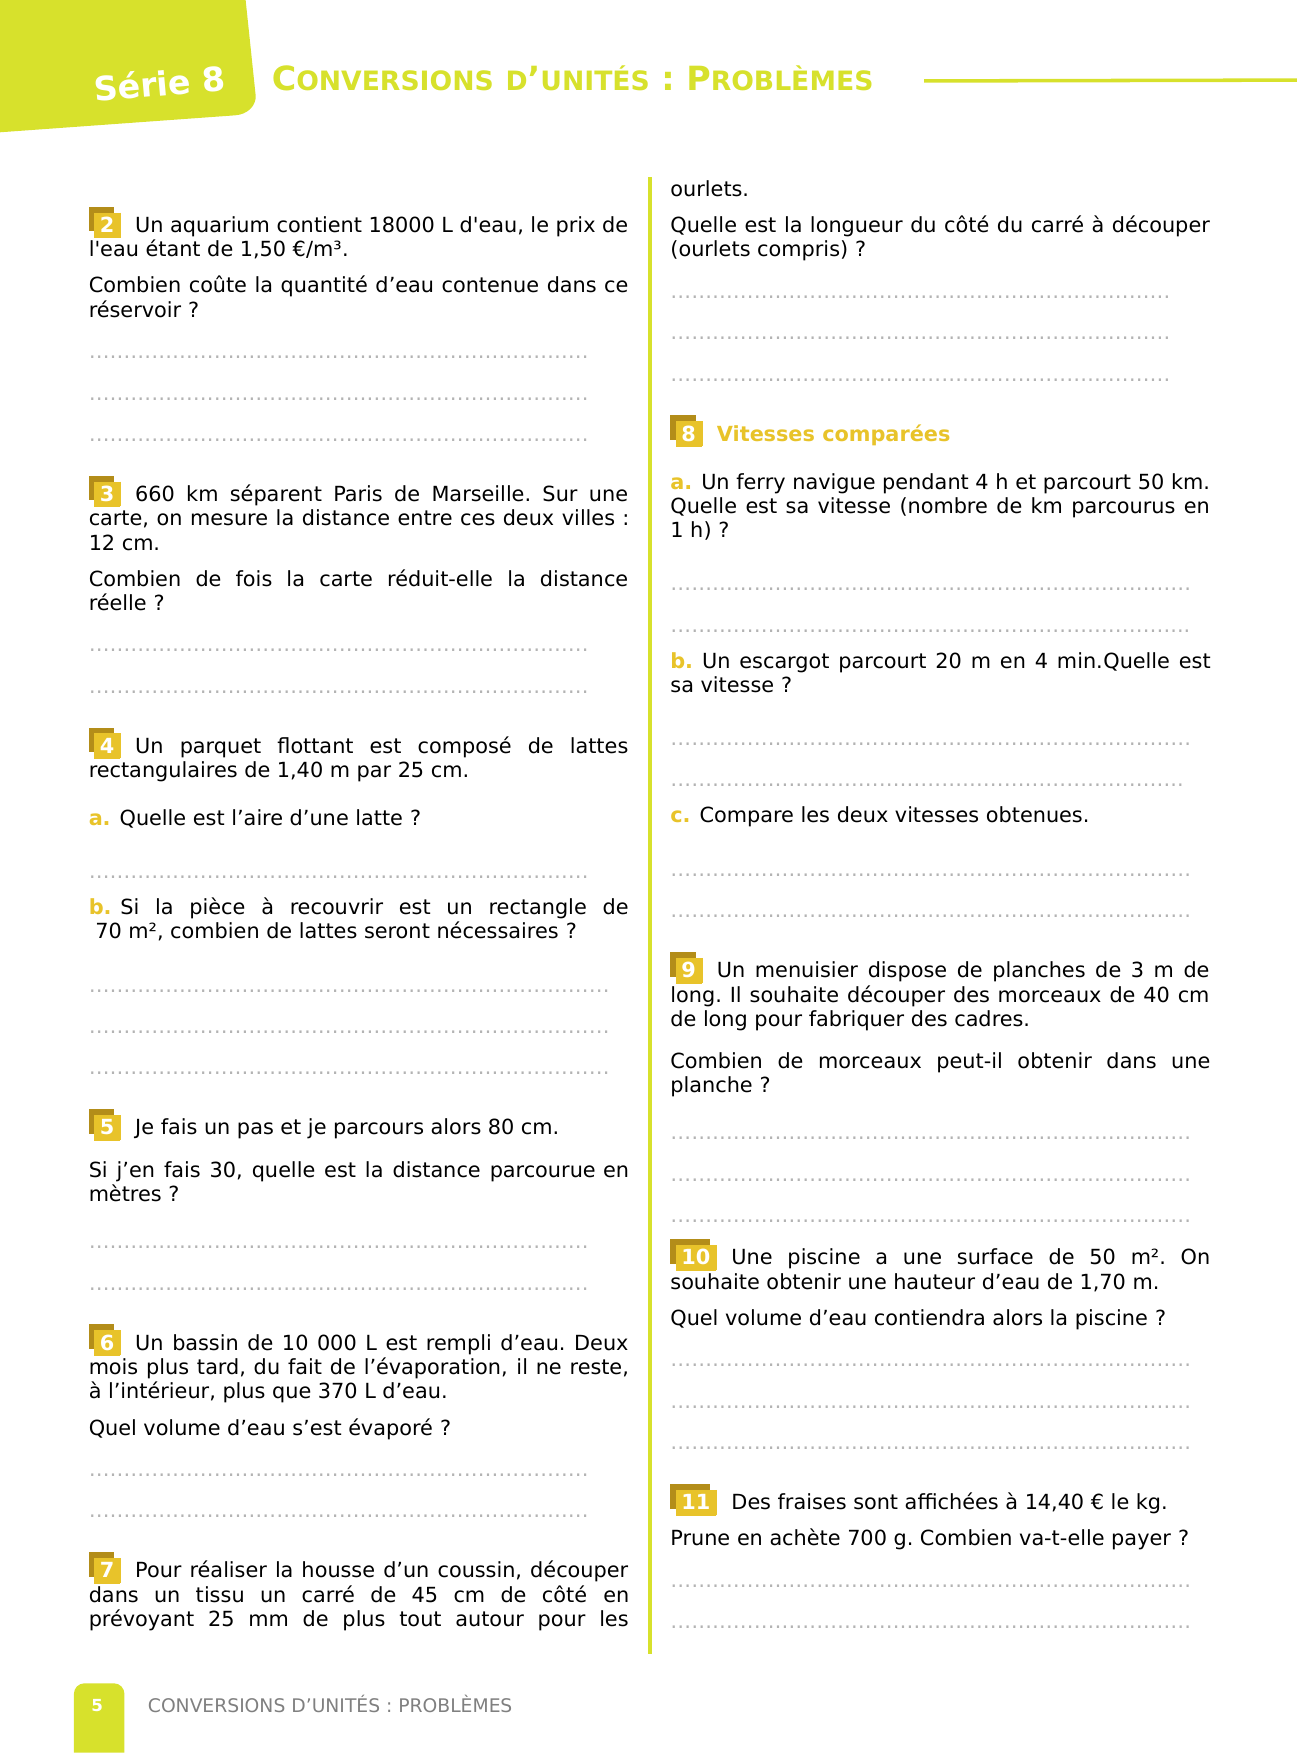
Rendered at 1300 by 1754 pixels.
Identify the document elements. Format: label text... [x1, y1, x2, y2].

text ……………………………………………………………… [88, 1440, 629, 1481]
subtitle Un aquarium contient 18000 L d'eau, le prix de l'eau étant de 1,50 €/m³. [88, 207, 629, 262]
text Si j’en fais 30, quelle est la distance parcourue en mètres ? [88, 1158, 629, 1206]
text ………………………………………………………………………………………………………………………………….. [670, 709, 1211, 792]
text ……………………………………………………………………………………………………………………………………………………………………………………………………… [670, 1330, 1211, 1454]
text …………………………………………………………………………………………………………………………………… [670, 839, 1211, 922]
list Une piscine a une surface de 50 m². On souhaite obtenir une hauteur d’eau de 1,70 m. [670, 1239, 1211, 1294]
subtitle Des fraises sont affichées à 14,40 € le kg. [710, 1484, 1211, 1515]
subtitle Pour réaliser la housse d’un coussin, découper dans un tissu un carré de 45 cm de côté en prévoyant 25 mm de plus tout autour pour les [88, 1552, 629, 1631]
text ……………………………………………………………… [670, 303, 1211, 344]
text …………………………………………………………………………………………………………………………………... [670, 554, 1211, 637]
text Quelle est la longueur du côté du carré à découper (ourlets compris) ? [670, 213, 1211, 262]
subtitle ourlets. [670, 177, 1211, 201]
text Combien de morceaux peut-il obtenir dans une planche ? [670, 1049, 1211, 1097]
text ……………………………………………………………………………………………………………………………………………………………………………………………………… [670, 1103, 1211, 1227]
text Combien de fois la carte réduit-elle la distance réelle ? [88, 567, 629, 615]
list Compare les deux vitesses obtenues. [670, 803, 1211, 828]
text ……………………………………………………………………………………………………………………………………………………………………………………………………… [88, 956, 629, 1080]
text ……………………………………………………………… [88, 657, 629, 698]
text ……………………………………………………………… [88, 615, 629, 657]
list Si la pièce à recouvrir est un rectangle de 70 m², combien de lattes seront nécessaires ? [88, 895, 629, 944]
subtitle Un bassin de 10 000 L est rempli d’eau. Deux mois plus tard, du fait de l’évaporation, il ne reste, à l’intérieur, plus que 370 L d’eau. [88, 1324, 629, 1404]
subtitle Vitesses comparées [696, 415, 1211, 446]
text ……………………………………………………………… [88, 1253, 629, 1295]
subtitle 660 km séparent Paris de Marseille. Sur une carte, on mesure la distance entre ces deux villes : 12 cm. [88, 476, 629, 555]
text ……………………………………………………………… [88, 405, 629, 446]
text ……………………………………………………………… [88, 363, 629, 405]
subtitle Je fais un pas et je parcours alors 80 cm. [114, 1109, 629, 1140]
text ……………………………………………………………… [88, 1481, 629, 1522]
text Prune en achète 700 g. Combien va-t-elle payer ? [670, 1526, 1211, 1551]
subtitle Un menuisier dispose de planches de 3 m de long. Il souhaite découper des morceaux de 40 cm de long pour fabriquer des cadres. [670, 952, 1211, 1031]
text ……………………………………………………………… [88, 842, 629, 883]
text ……………………………………………………………… [670, 262, 1211, 303]
text …………………………………………………………………………………………………………………………………… [670, 1551, 1211, 1633]
text Quel volume d’eau s’est évaporé ? [88, 1416, 629, 1440]
list Un ferry navigue pendant 4 h et parcourt 50 km. Quelle est sa vitesse (nombre de km parcourus en 1 h) ? [670, 470, 1211, 542]
subtitle Un parquet flottant est composé de lattes rectangulaires de 1,40 m par 25 cm. [88, 727, 629, 783]
list Quelle est l’aire d’une latte ? [88, 806, 629, 830]
text ……………………………………………………………… [670, 344, 1211, 386]
text ……………………………………………………………… [88, 1212, 629, 1253]
text Quel volume d’eau contiendra alors la piscine ? [670, 1306, 1211, 1330]
list Un escargot parcourt 20 m en 4 min.Quelle est sa vitesse ? [670, 649, 1211, 697]
text Combien coûte la quantité d’eau contenue dans ce réservoir ? [88, 273, 629, 322]
text ……………………………………………………………… [88, 322, 629, 363]
